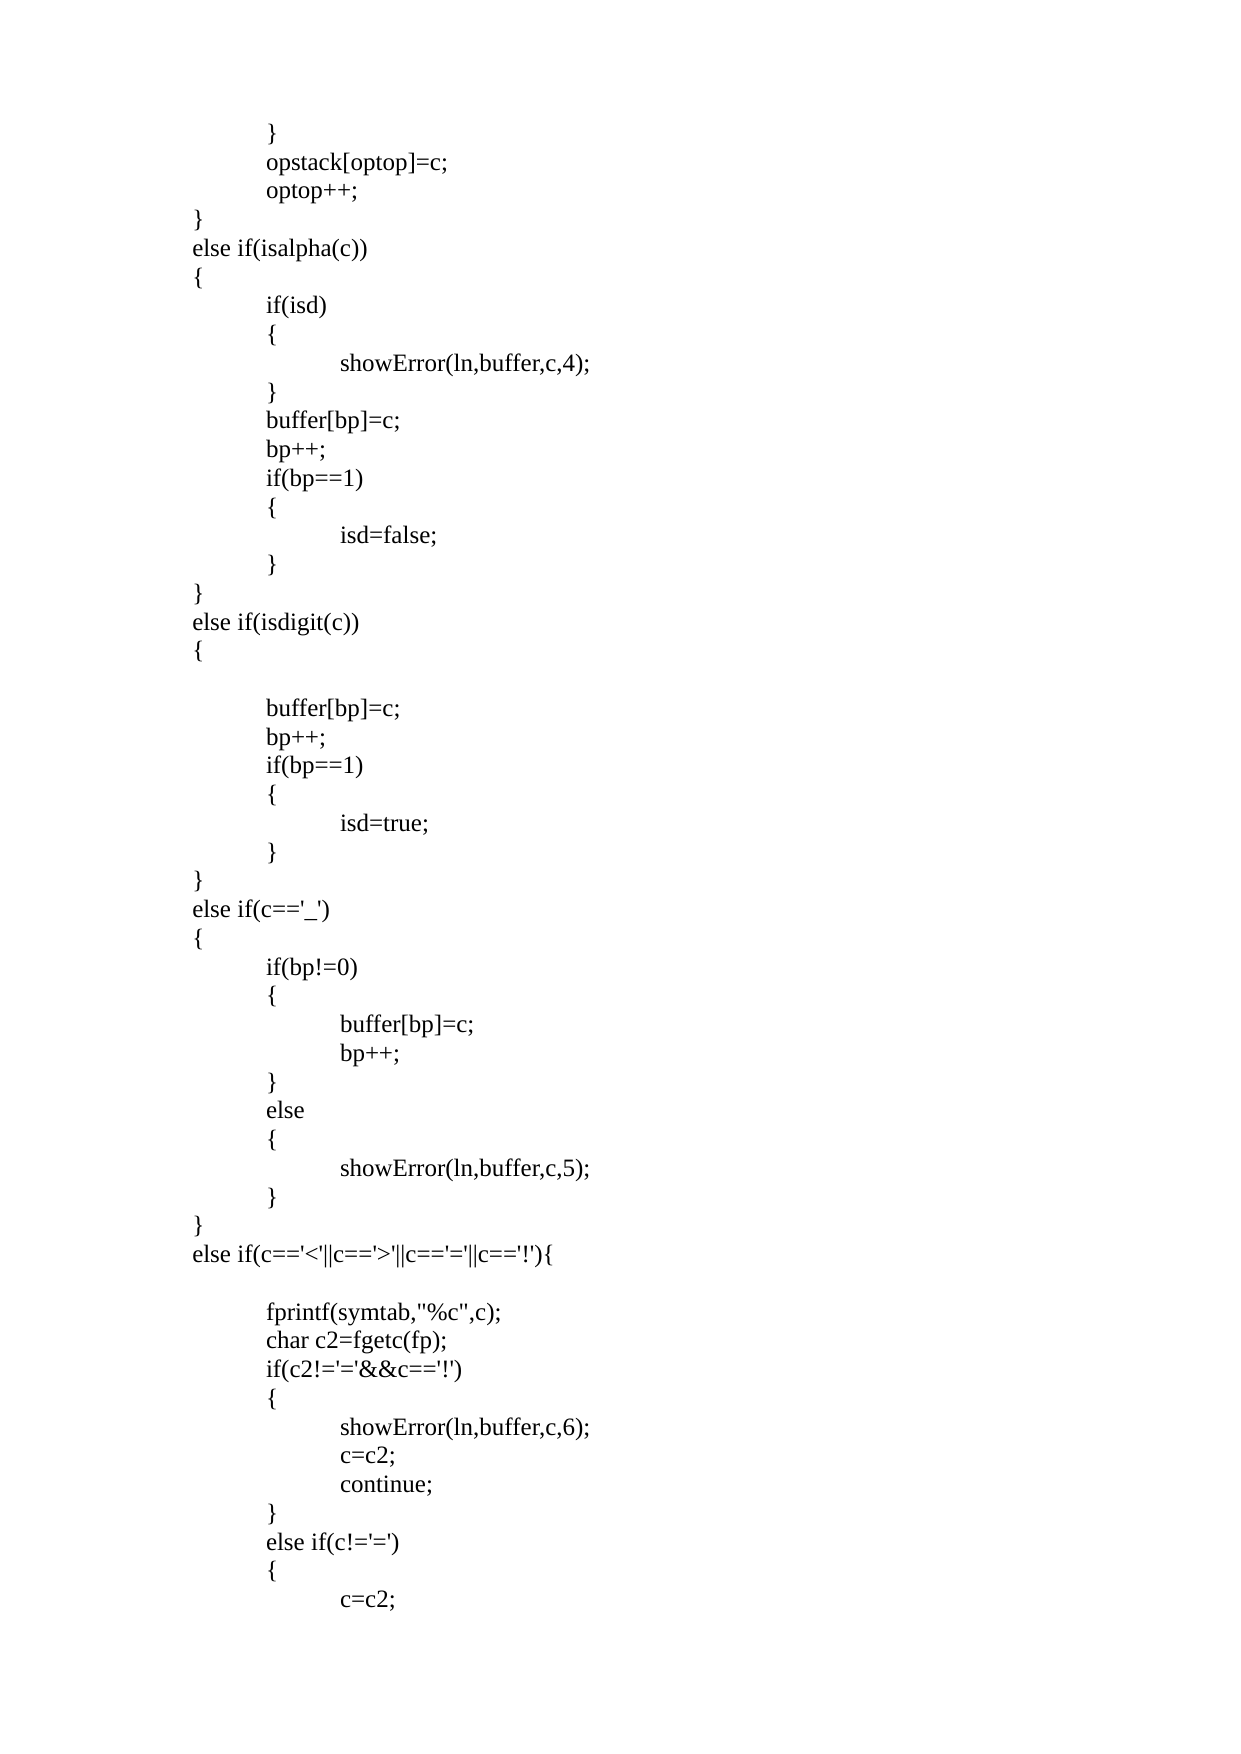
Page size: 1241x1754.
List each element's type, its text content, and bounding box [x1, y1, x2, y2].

text if(bp==1) [118, 751, 1122, 779]
text buffer[bp]=c; [118, 1009, 1122, 1038]
text } [118, 118, 1122, 147]
text else if(c!='=') [118, 1527, 1122, 1556]
text if(c2!='='&&c=='!') [118, 1354, 1122, 1383]
text } [118, 1211, 1122, 1239]
text if(isd) [118, 291, 1122, 319]
text } [118, 578, 1122, 607]
text bp++; [118, 434, 1122, 463]
text { [118, 1556, 1122, 1584]
text bp++; [118, 722, 1122, 751]
text else if(isalpha(c)) [118, 233, 1122, 262]
text } [118, 204, 1122, 233]
text { [118, 779, 1122, 808]
text isd=false; [118, 521, 1122, 549]
text continue; [118, 1469, 1122, 1498]
text opstack[optop]=c; [118, 147, 1122, 176]
text else if(c=='_') [118, 894, 1122, 923]
text { [118, 1383, 1122, 1412]
text { [118, 636, 1122, 664]
text buffer[bp]=c; [118, 406, 1122, 434]
text fprintf(symtab,"%c",c); [118, 1297, 1122, 1326]
text showError(ln,buffer,c,4); [118, 348, 1122, 377]
text c=c2; [118, 1441, 1122, 1469]
text optop++; [118, 176, 1122, 204]
text { [118, 319, 1122, 348]
text { [118, 492, 1122, 521]
text { [118, 981, 1122, 1009]
text if(bp!=0) [118, 952, 1122, 981]
text bp++; [118, 1038, 1122, 1067]
text else if(c=='<'||c=='>'||c=='='||c=='!'){ [118, 1239, 1122, 1268]
text char c2=fgetc(fp); [118, 1326, 1122, 1354]
text } [118, 549, 1122, 578]
text showError(ln,buffer,c,6); [118, 1412, 1122, 1441]
text else if(isdigit(c)) [118, 607, 1122, 636]
text showError(ln,buffer,c,5); [118, 1153, 1122, 1182]
text } [118, 377, 1122, 406]
text isd=true; [118, 808, 1122, 837]
text } [118, 1067, 1122, 1096]
text { [118, 1124, 1122, 1153]
text { [118, 262, 1122, 291]
text if(bp==1) [118, 463, 1122, 492]
text } [118, 1498, 1122, 1527]
text c=c2; [118, 1584, 1122, 1613]
text } [118, 1182, 1122, 1211]
text } [118, 866, 1122, 894]
text else [118, 1096, 1122, 1124]
text } [118, 837, 1122, 866]
text { [118, 923, 1122, 952]
text buffer[bp]=c; [118, 693, 1122, 722]
